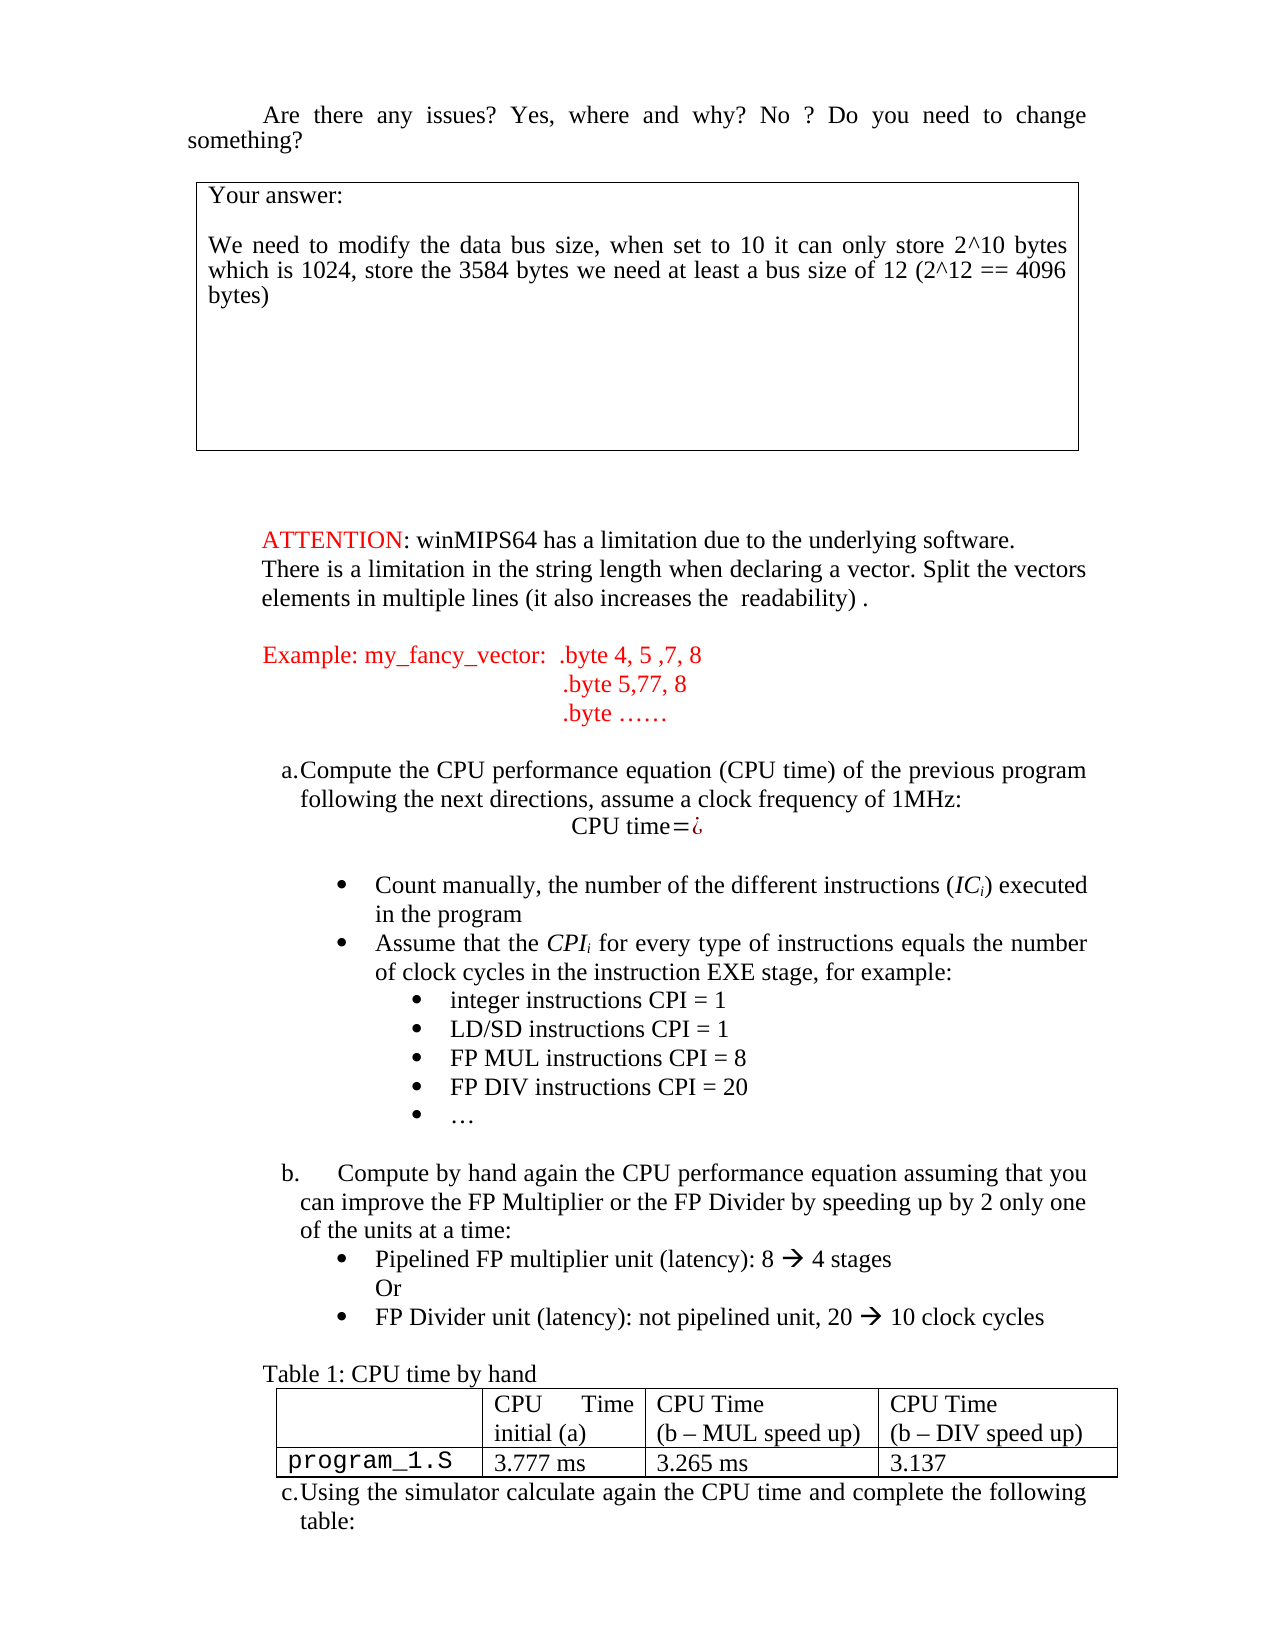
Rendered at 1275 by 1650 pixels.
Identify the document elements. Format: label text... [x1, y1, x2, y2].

list LD/SD instructions CPI = 1 [412, 1014, 1087, 1043]
list integer instructions CPI = 1 [412, 986, 1087, 1014]
text There is a limitation in the string length when declaring a vector. Split the vectors elements in multiple lines (it also increases the readability) . [261, 554, 1087, 612]
list Assume that the CPIi for every type of instructions equals the number of clock cycles in the instruction EXE stage, for example: [337, 928, 1087, 986]
list Table 1: CPU time by hand [262, 1359, 1087, 1388]
table_header CPU Time initial (a) [483, 1389, 645, 1447]
text .byte …… [187, 698, 1087, 727]
table_header Your answer: We need to modify the data bus size, when set to 10 it can only store 2^10 bytes which is 1024, store the 3584 bytes we need at least a bus size of 12 (2^12 == 4096 bytes) [197, 183, 1078, 449]
list Pipelined FP multiplier unit (latency): 8  4 stages [337, 1244, 1087, 1273]
table_header CPU Time (b – DIV speed up) [879, 1389, 1117, 1447]
list Or [375, 1273, 1087, 1302]
list Compute by hand again the CPU performance equation assuming that you can improve the FP Multiplier or the FP Divider by speeding up by 2 only one of the units at a time: [281, 1158, 1087, 1244]
list … [412, 1101, 1087, 1129]
table_cell 3.137 [879, 1448, 1117, 1476]
list FP MUL instructions CPI = 8 [412, 1043, 1087, 1072]
text ATTENTION: winMIPS64 has a limitation due to the underlying software. [187, 526, 1087, 554]
text Are there any issues? Yes, where and why? No ? Do you need to change something? [187, 103, 1087, 153]
list Count manually, the number of the different instructions (ICi) executed in the program [337, 871, 1087, 928]
table_cell 3.265 ms [646, 1448, 878, 1476]
table_cell 3.777 ms [483, 1448, 645, 1476]
table_cell program_1.S [277, 1448, 482, 1476]
text .byte 5,77, 8 [187, 669, 1087, 698]
list Using the simulator calculate again the CPU time and complete the following table: [281, 1478, 1087, 1535]
list FP DIV instructions CPI = 20 [412, 1072, 1087, 1101]
table_header [277, 1389, 482, 1447]
text Example: my_fancy_vector: .byte 4, 5 ,7, 8 [187, 641, 1087, 669]
table_header CPU Time (b – MUL speed up) [646, 1389, 878, 1447]
list Compute the CPU performance equation (CPU time) of the previous program following the next directions, assume a clock frequency of 1MHz: [281, 756, 1087, 813]
list FP Divider unit (latency): not pipelined unit, 20  10 clock cycles [337, 1302, 1087, 1331]
